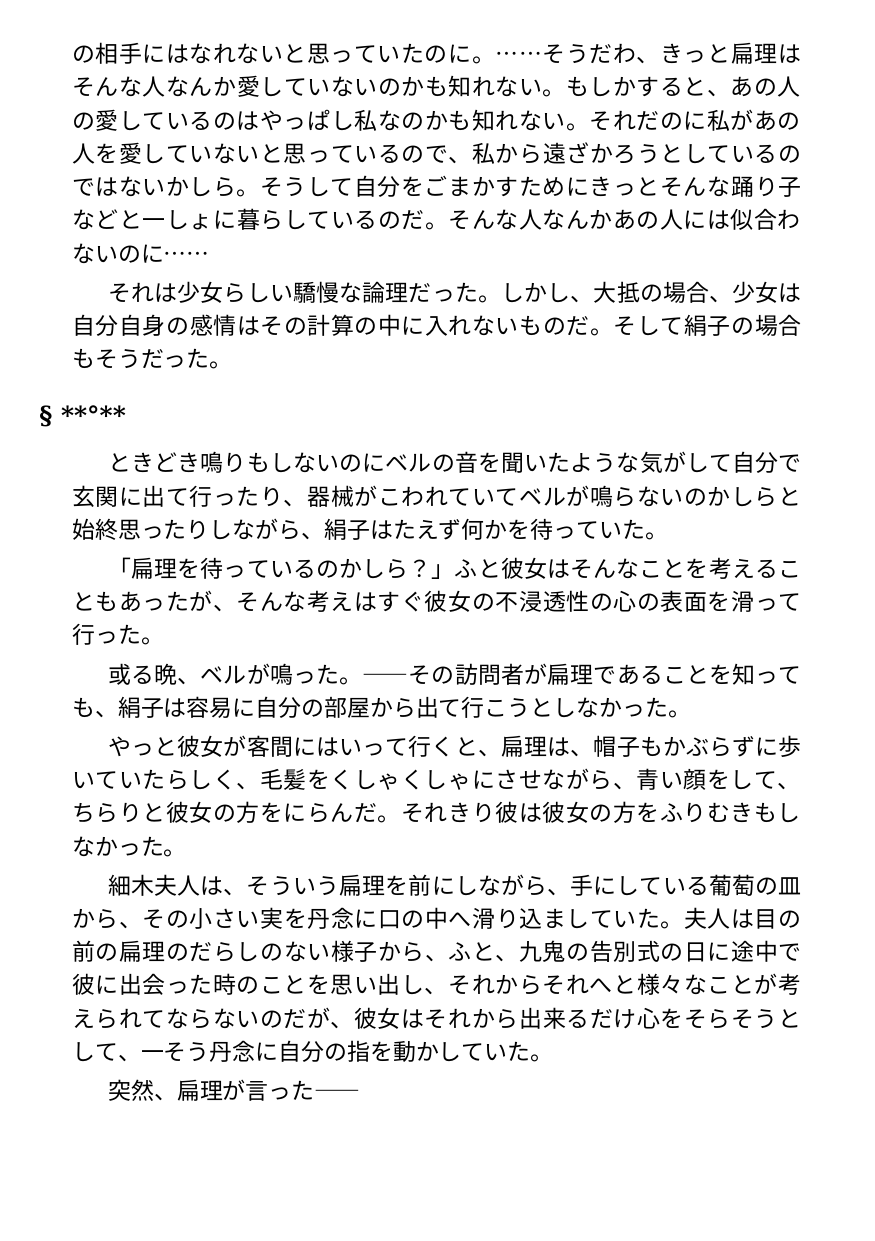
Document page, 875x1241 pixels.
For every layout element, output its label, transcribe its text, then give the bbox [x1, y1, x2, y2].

text の相手にはなれないと思っていたのに。……そうだわ、きっと扁理はそんな人なんか愛していないのかも知れない。もしかすると、あの人の愛しているのはやっぱし私なのかも知れない。それだのに私があの人を愛していないと思っているので、私から遠ざかろうとしているのではないかしら。そうして自分をごまかすためにきっとそんな踊り子などと一しょに暮らしているのだ。そんな人なんかあの人には似合わないのに…… [72, 36, 802, 269]
text 突然、扁理が言った―― [72, 1073, 802, 1106]
text 或る晩、ベルが鳴った。――その訪問者が扁理であることを知っても、絹子は容易に自分の部屋から出て行こうとしなかった。 [72, 656, 802, 723]
subtitle § **°** [36, 398, 838, 433]
text 細木夫人は、そういう扁理を前にしながら、手にしている葡萄の皿から、その小さい実を丹念に口の中へ滑り込ましていた。夫人は目の前の扁理のだらしのない様子から、ふと、九鬼の告別式の日に途中で彼に出会った時のことを思い出し、それからそれへと様々なことが考えられてならないのだが、彼女はそれから出来るだけ心をそらそうとして、一そう丹念に自分の指を動かしていた。 [72, 868, 802, 1067]
text それは少女らしい驕慢な論理だった。しかし、大抵の場合、少女は自分自身の感情はその計算の中に入れないものだ。そして絹子の場合もそうだった。 [72, 274, 802, 374]
text ときどき鳴りもしないのにベルの音を聞いたような気がして自分で玄関に出て行ったり、器械がこわれていてベルが鳴らないのかしらと始終思ったりしながら、絹子はたえず何かを待っていた。 [72, 445, 802, 545]
text 「扁理を待っているのかしら？」ふと彼女はそんなことを考えることもあったが、そんな考えはすぐ彼女の不浸透性の心の表面を滑って行った。 [72, 551, 802, 651]
text やっと彼女が客間にはいって行くと、扁理は、帽子もかぶらずに歩いていたらしく、毛髪をくしゃくしゃにさせながら、青い顔をして、ちらりと彼女の方をにらんだ。それきり彼は彼女の方をふりむきもしなかった。 [72, 729, 802, 862]
